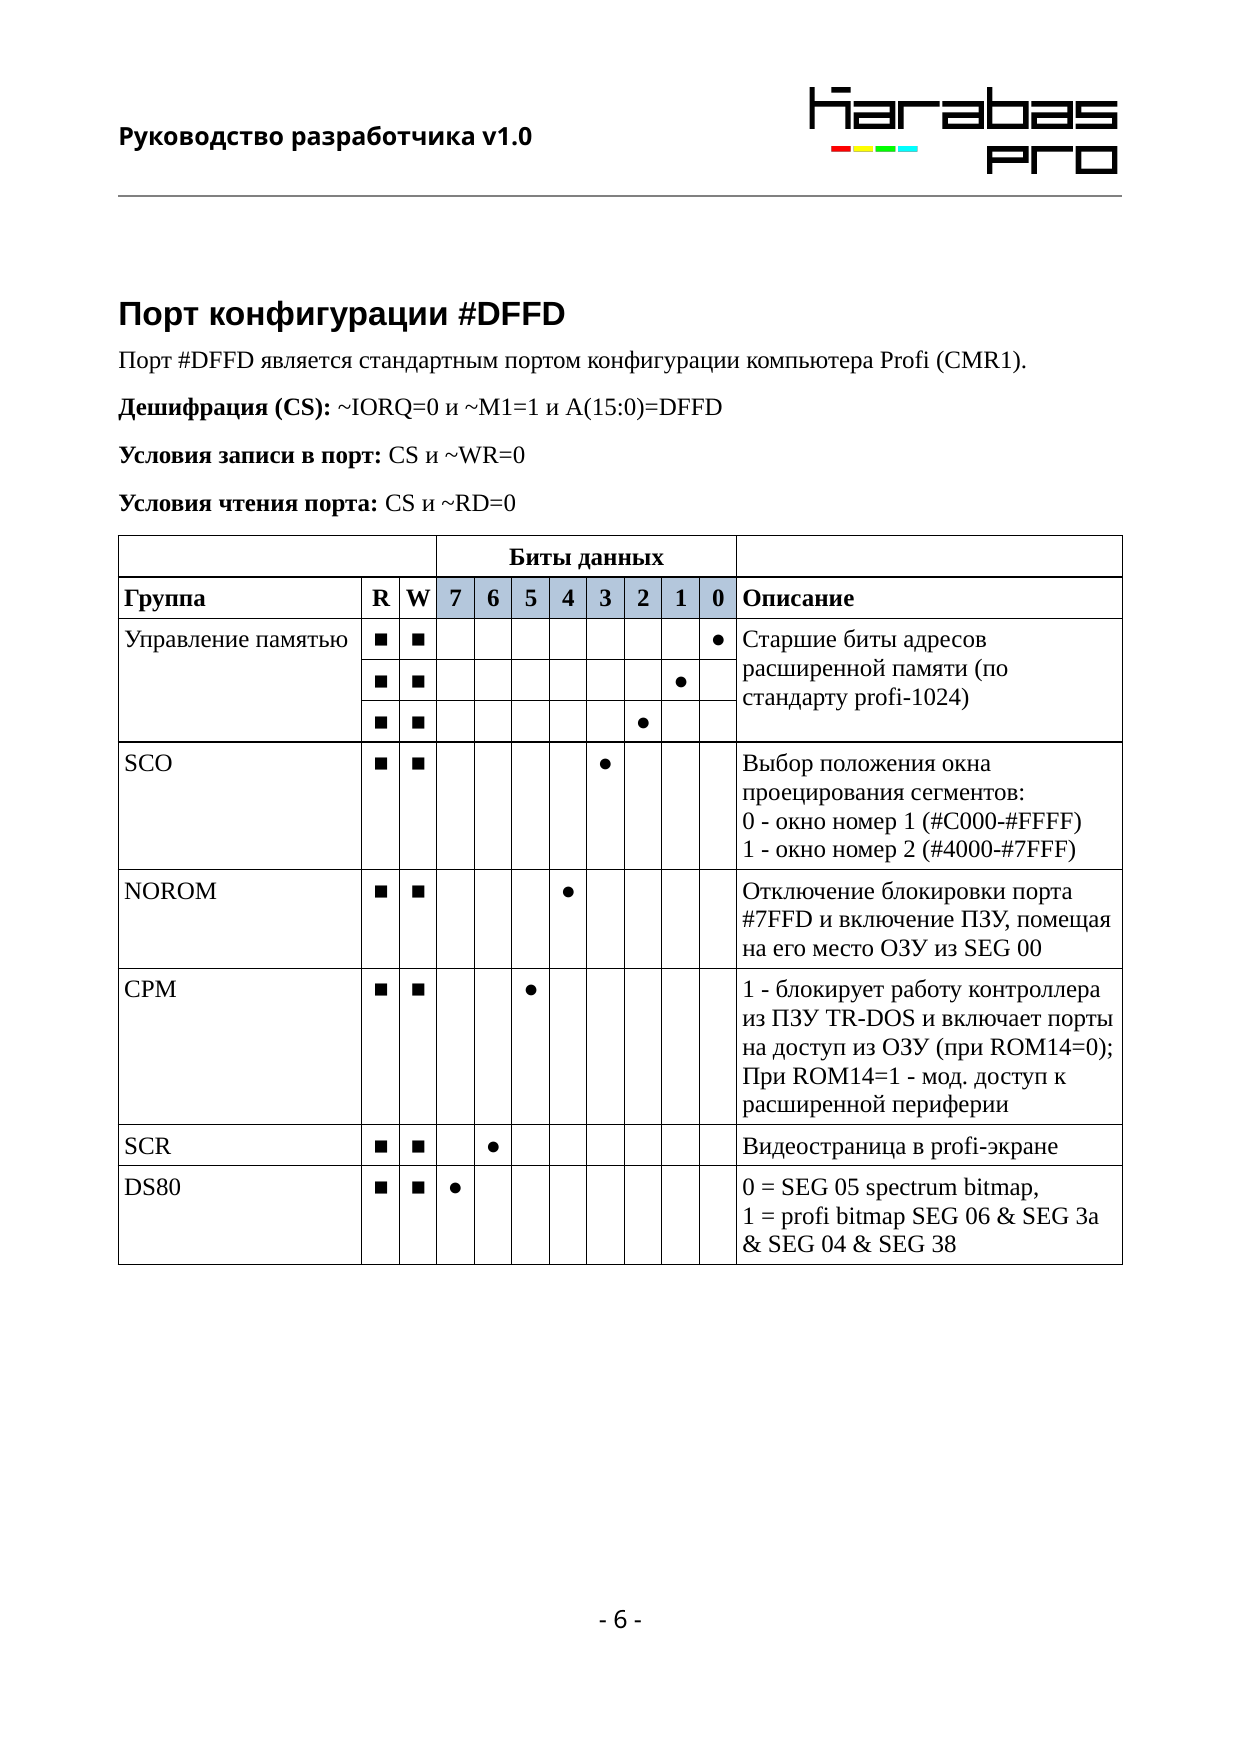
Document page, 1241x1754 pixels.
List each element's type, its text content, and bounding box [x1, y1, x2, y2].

table_cell [700, 870, 736, 968]
table_cell ● [512, 969, 549, 1124]
table_cell [550, 619, 586, 659]
table_cell [625, 870, 661, 968]
table_cell [475, 1166, 511, 1264]
text Порт #DFFD является стандартным портом конфигурации компьютера Profi (CMR1). [118, 345, 1122, 373]
table_cell ■ [362, 870, 399, 968]
table_cell [437, 969, 474, 1124]
table_cell Группа [119, 578, 361, 618]
table_cell [475, 701, 511, 741]
table_cell [437, 870, 474, 968]
table_cell [587, 870, 624, 968]
table_cell [550, 1166, 586, 1264]
table_cell ■ [362, 660, 399, 700]
table_cell ● [700, 619, 736, 659]
table_header Биты данных [437, 536, 736, 576]
table_cell ● [437, 1166, 474, 1264]
table_cell ■ [400, 969, 436, 1124]
table_cell [700, 743, 736, 869]
table_cell SCR [119, 1125, 361, 1165]
table_cell [550, 969, 586, 1124]
table_cell [662, 1125, 699, 1165]
table_cell ■ [400, 870, 436, 968]
table_cell 0 = SEG 05 spectrum bitmap, 1 = profi bitmap SEG 06 & SEG 3a & SEG 04 & SEG 38 [737, 1166, 1122, 1264]
table_cell [512, 743, 549, 869]
table_cell [625, 619, 661, 659]
table_cell [625, 743, 661, 869]
table_cell [662, 701, 699, 741]
table_cell ● [587, 743, 624, 869]
table_cell [700, 969, 736, 1124]
table_cell [625, 660, 661, 700]
table_cell ■ [362, 1166, 399, 1264]
table_cell 1 [662, 578, 699, 618]
table_cell [587, 619, 624, 659]
subtitle Порт конфигурации #DFFD [118, 294, 1122, 332]
table_cell Видеостраница в profi-экране [737, 1125, 1122, 1165]
table_cell [662, 870, 699, 968]
table_cell [625, 1125, 661, 1165]
table_cell [550, 743, 586, 869]
table_cell [550, 701, 586, 741]
table_cell [512, 660, 549, 700]
table_cell [700, 1125, 736, 1165]
table_cell R [362, 578, 399, 618]
table_cell [475, 619, 511, 659]
table_cell [437, 619, 474, 659]
table_cell Управление памятью [119, 619, 361, 741]
text Условия записи в порт: CS и ~WR=0 [118, 440, 1122, 469]
table_cell [625, 969, 661, 1124]
table_cell [512, 701, 549, 741]
table_cell Отключение блокировки порта #7FFD и включение ПЗУ, помещая на его место ОЗУ из SEG 00 [737, 870, 1122, 968]
table_cell [475, 969, 511, 1124]
table_cell [512, 1125, 549, 1165]
table_cell ■ [400, 619, 436, 659]
table_cell Выбор положения окна проецирования сегментов: 0 - окно номер 1 (#C000-#FFFF) 1 - окно номер 2 (#4000-#7FFF) [737, 743, 1122, 869]
table_cell 5 [512, 578, 549, 618]
text Условия чтения порта: CS и ~RD=0 [118, 488, 1122, 516]
picture [809, 84, 1120, 174]
table_cell SCO [119, 743, 361, 869]
table_cell [512, 619, 549, 659]
table_cell [587, 1166, 624, 1264]
table_cell ■ [400, 701, 436, 741]
table_cell [662, 619, 699, 659]
table_cell ■ [362, 619, 399, 659]
table_cell [587, 969, 624, 1124]
table_cell 3 [587, 578, 624, 618]
table_cell ■ [362, 743, 399, 869]
table_cell ■ [400, 743, 436, 869]
table_cell [437, 701, 474, 741]
text Дешифрация (CS): ~IORQ=0 и ~M1=1 и A(15:0)=DFFD [118, 392, 1122, 421]
table_cell [625, 1166, 661, 1264]
table_cell 0 [700, 578, 736, 618]
table_cell ■ [362, 701, 399, 741]
table_cell [700, 701, 736, 741]
table_cell [662, 743, 699, 869]
table_cell [475, 870, 511, 968]
table_cell 6 [475, 578, 511, 618]
table_cell ■ [400, 1166, 436, 1264]
table_cell [550, 660, 586, 700]
table_cell [512, 870, 549, 968]
table_cell 1 - блокирует работу контроллера из ПЗУ TR-DOS и включает порты на доступ из ОЗУ (при ROM14=0); При ROM14=1 - мод. доступ к расширенной периферии [737, 969, 1122, 1124]
table_cell [512, 1166, 549, 1264]
table_cell W [400, 578, 436, 618]
table_cell ● [475, 1125, 511, 1165]
table_cell ● [625, 701, 661, 741]
table_cell ■ [400, 1125, 436, 1165]
table_cell 4 [550, 578, 586, 618]
table_cell [662, 969, 699, 1124]
table_cell [437, 660, 474, 700]
table_cell DS80 [119, 1166, 361, 1264]
table_cell [475, 660, 511, 700]
table_cell CPM [119, 969, 361, 1124]
table_cell [700, 660, 736, 700]
table_cell ● [662, 660, 699, 700]
table_cell ■ [400, 660, 436, 700]
table_cell 7 [437, 578, 474, 618]
table_header [119, 536, 436, 576]
table_cell [437, 743, 474, 869]
table_header [737, 536, 1122, 576]
table_cell Описание [737, 578, 1122, 618]
table_cell [662, 1166, 699, 1264]
table_cell [587, 660, 624, 700]
table_cell Старшие биты адресов расширенной памяти (по стандарту profi-1024) [737, 619, 1122, 741]
table_cell [437, 1125, 474, 1165]
table_cell [550, 1125, 586, 1165]
table_cell ■ [362, 1125, 399, 1165]
table_cell ■ [362, 969, 399, 1124]
table_cell [475, 743, 511, 869]
table_cell NOROM [119, 870, 361, 968]
table_cell [700, 1166, 736, 1264]
table_cell ● [550, 870, 586, 968]
table_cell [587, 701, 624, 741]
table_cell 2 [625, 578, 661, 618]
table_cell [587, 1125, 624, 1165]
